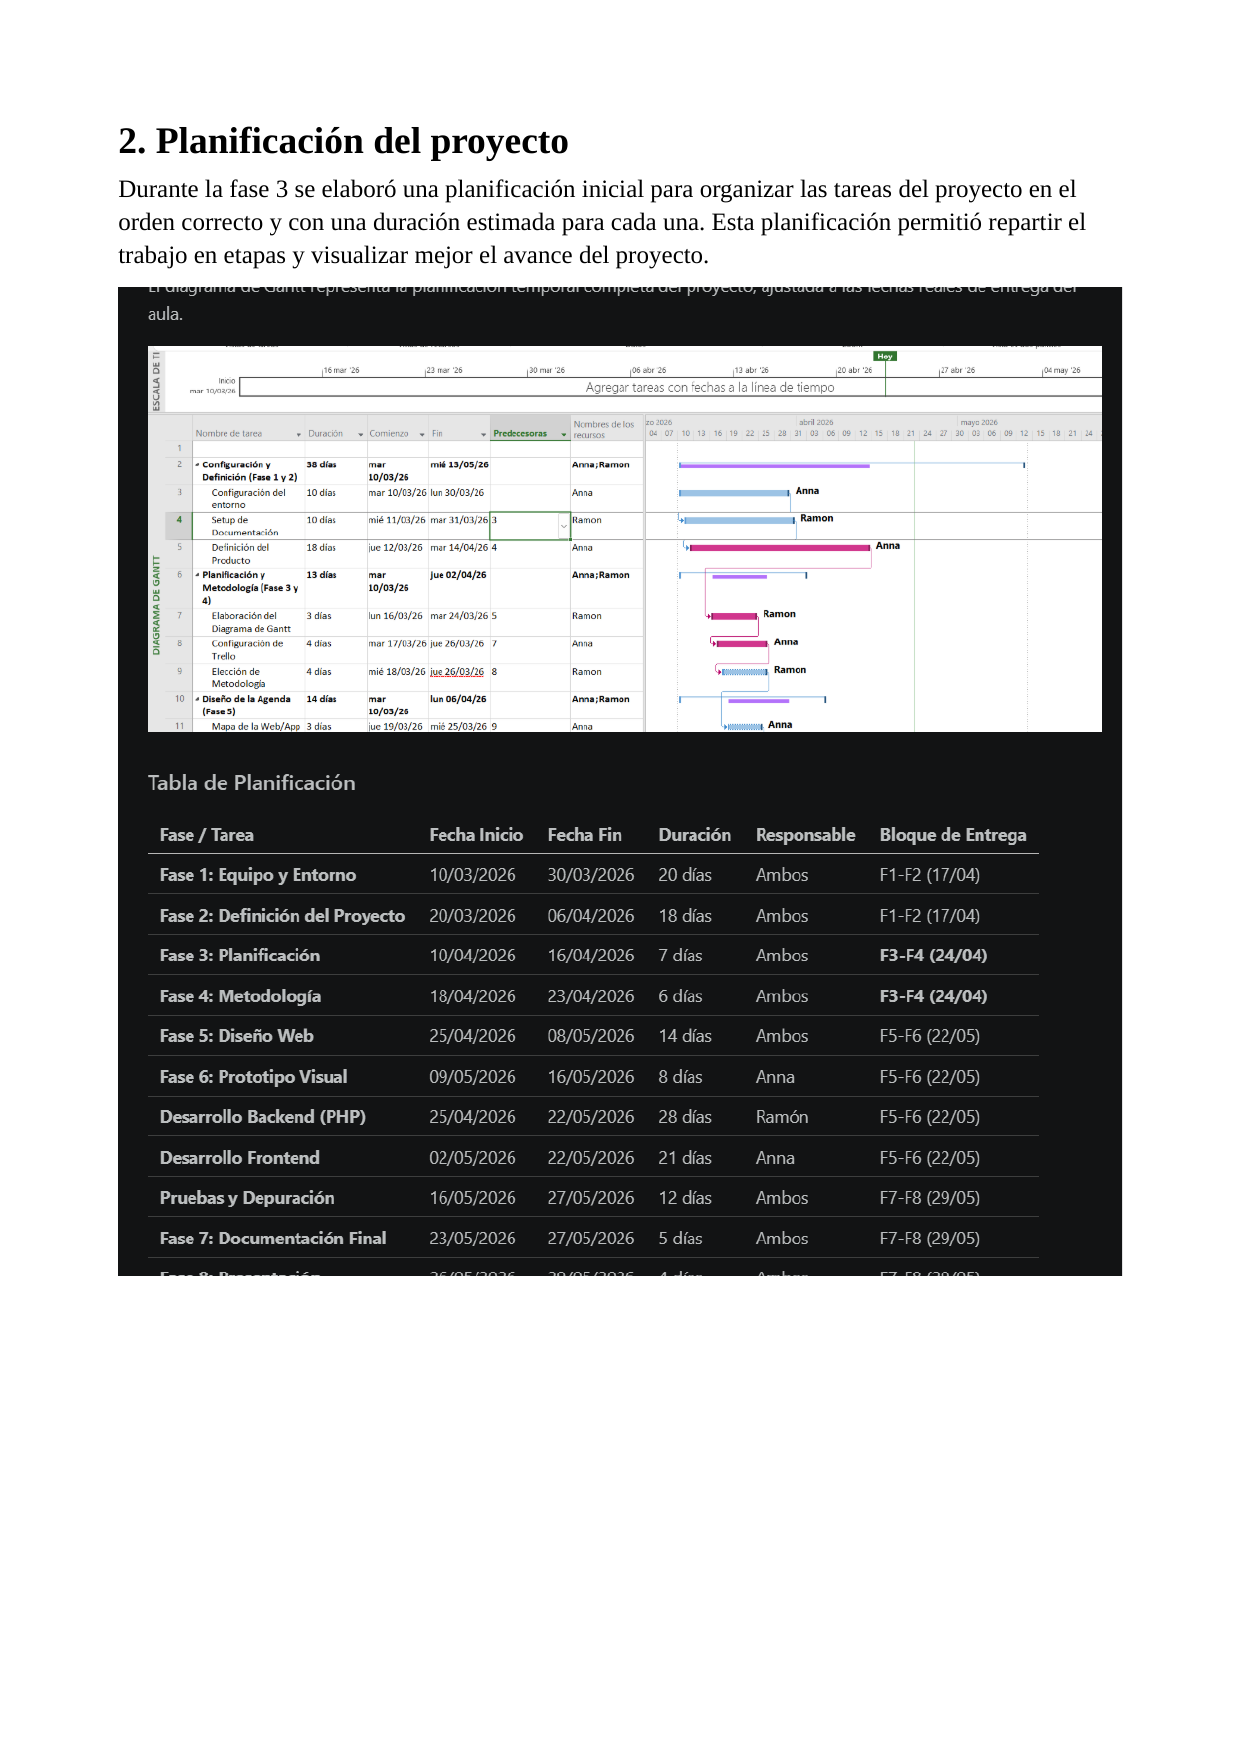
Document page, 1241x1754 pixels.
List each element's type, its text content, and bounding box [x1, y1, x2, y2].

picture [118, 287, 1123, 1276]
subtitle 2. Planificación del proyecto [118, 118, 1122, 161]
text Durante la fase 3 se elaboró una planificación inicial para organizar las tareas del proyecto en el orden correcto y con una duración estimada para cada una. Esta planificación permitió repartir el trabajo en etapas y visualizar mejor el avance del proyecto. [118, 174, 1122, 268]
